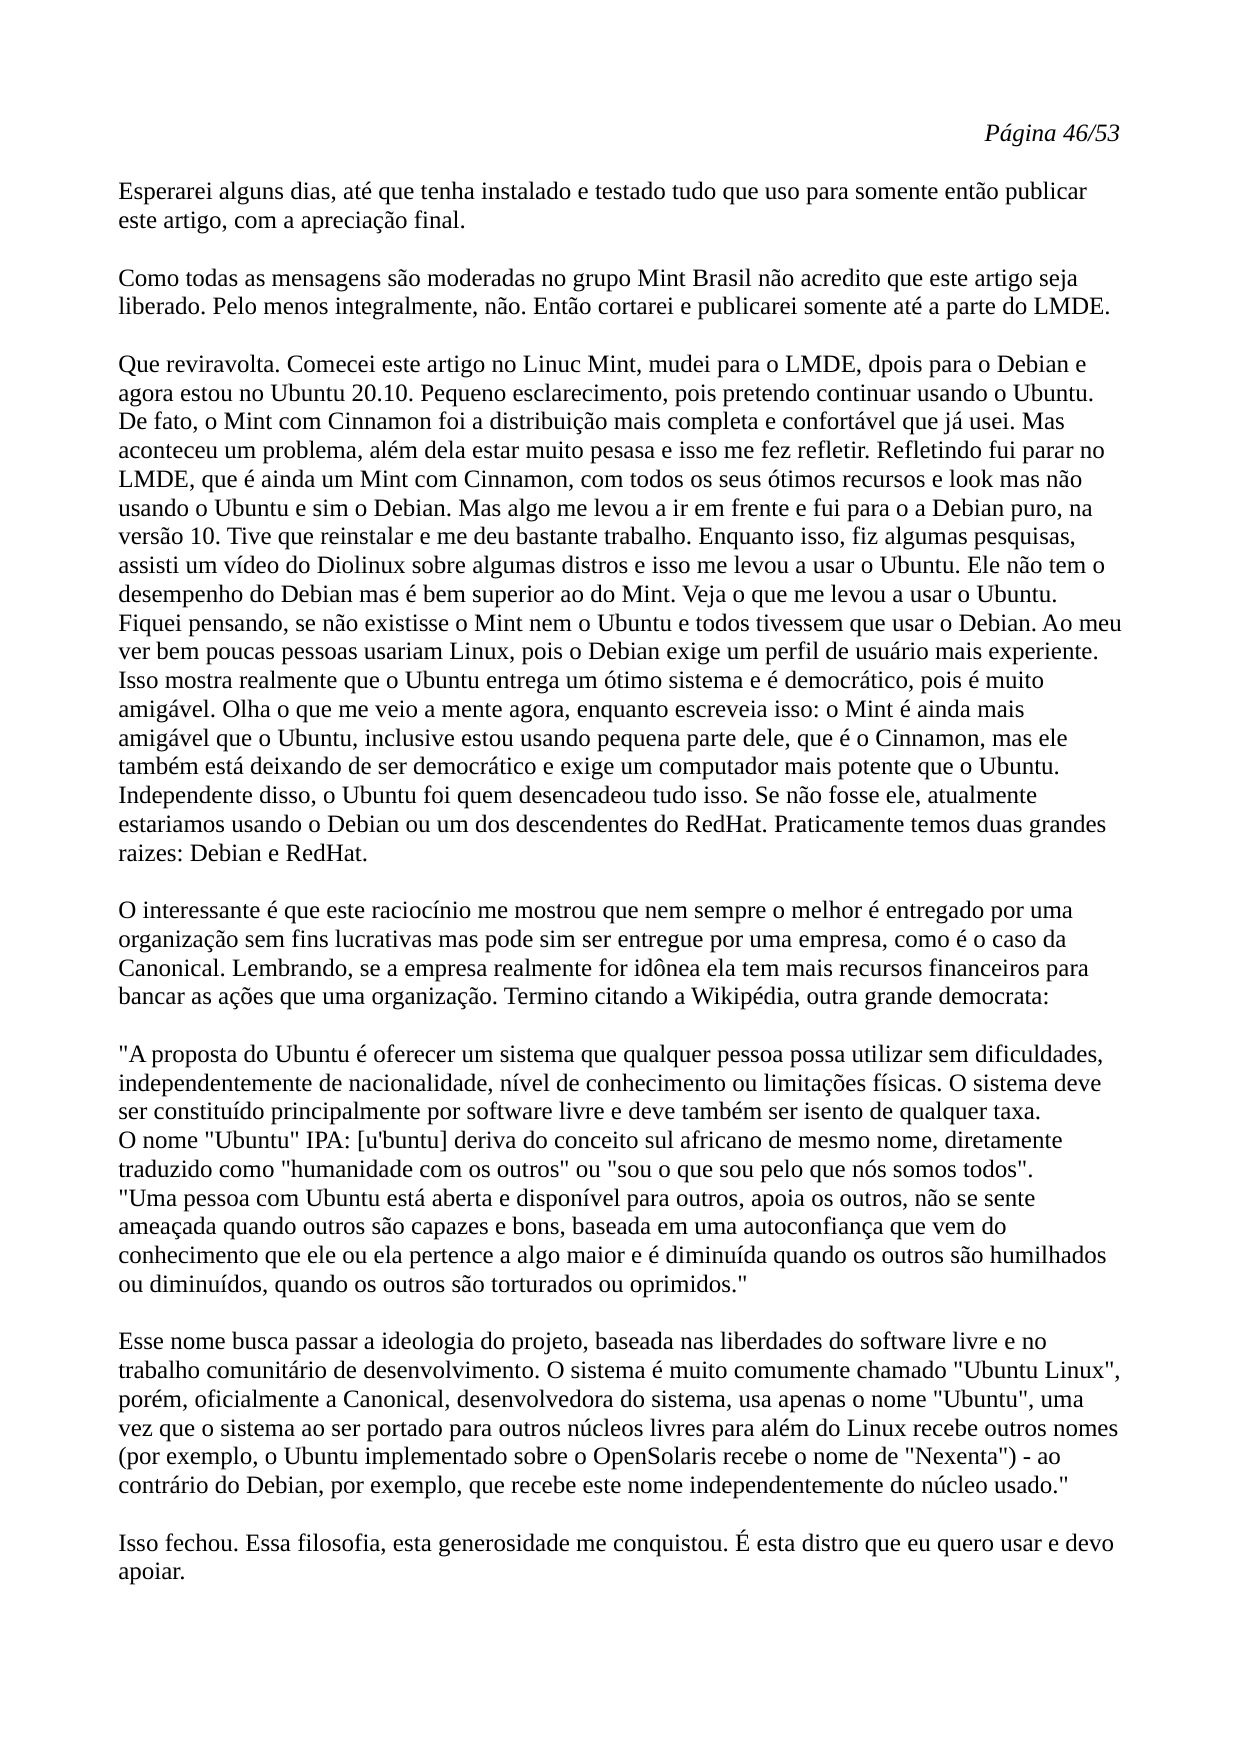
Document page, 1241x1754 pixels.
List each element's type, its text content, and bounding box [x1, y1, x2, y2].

text Que reviravolta. Comecei este artigo no Linuc Mint, mudei para o LMDE, dpois para o Debian e agora estou no Ubuntu 20.10. Pequeno esclarecimento, pois pretendo continuar usando o Ubuntu. De fato, o Mint com Cinnamon foi a distribuição mais completa e confortável que já usei. Mas aconteceu um problema, além dela estar muito pesasa e isso me fez refletir. Refletindo fui parar no LMDE, que é ainda um Mint com Cinnamon, com todos os seus ótimos recursos e look mas não usando o Ubuntu e sim o Debian. Mas algo me levou a ir em frente e fui para o a Debian puro, na versão 10. Tive que reinstalar e me deu bastante trabalho. Enquanto isso, fiz algumas pesquisas, assisti um vídeo do Diolinux sobre algumas distros e isso me levou a usar o Ubuntu. Ele não tem o desempenho do Debian mas é bem superior ao do Mint. Veja o que me levou a usar o Ubuntu. Fiquei pensando, se não existisse o Mint nem o Ubuntu e todos tivessem que usar o Debian. Ao meu ver bem poucas pessoas usariam Linux, pois o Debian exige um perfil de usuário mais experiente. Isso mostra realmente que o Ubuntu entrega um ótimo sistema e é democrático, pois é muito amigável. Olha o que me veio a mente agora, enquanto escreveia isso: o Mint é ainda mais amigável que o Ubuntu, inclusive estou usando pequena parte dele, que é o Cinnamon, mas ele também está deixando de ser democrático e exige um computador mais potente que o Ubuntu. Independente disso, o Ubuntu foi quem desencadeou tudo isso. Se não fosse ele, atualmente estariamos usando o Debian ou um dos descendentes do RedHat. Praticamente temos duas grandes raizes: Debian e RedHat. [118, 349, 1122, 866]
text O nome "Ubuntu" IPA: [u'buntu] deriva do conceito sul africano de mesmo nome, diretamente traduzido como "humanidade com os outros" ou "sou o que sou pelo que nós somos todos". [118, 1125, 1122, 1183]
text Isso fechou. Essa filosofia, esta generosidade me conquistou. É esta distro que eu quero usar e devo apoiar. [118, 1528, 1122, 1585]
text Esse nome busca passar a ideologia do projeto, baseada nas liberdades do software livre e no trabalho comunitário de desenvolvimento. O sistema é muito comumente chamado "Ubuntu Linux", porém, oficialmente a Canonical, desenvolvedora do sistema, usa apenas o nome "Ubuntu", uma vez que o sistema ao ser portado para outros núcleos livres para além do Linux recebe outros nomes (por exemplo, o Ubuntu implementado sobre o OpenSolaris recebe o nome de "Nexenta") - ao contrário do Debian, por exemplo, que recebe este nome independentemente do núcleo usado." [118, 1326, 1122, 1499]
text "Uma pessoa com Ubuntu está aberta e disponível para outros, apoia os outros, não se sente ameaçada quando outros são capazes e bons, baseada em uma autoconfiança que vem do conhecimento que ele ou ela pertence a algo maior e é diminuída quando os outros são humilhados ou diminuídos, quando os outros são torturados ou oprimidos." [118, 1183, 1122, 1298]
text O interessante é que este raciocínio me mostrou que nem sempre o melhor é entregado por uma organização sem fins lucrativas mas pode sim ser entregue por uma empresa, como é o caso da Canonical. Lembrando, se a empresa realmente for idônea ela tem mais recursos financeiros para bancar as ações que uma organização. Termino citando a Wikipédia, outra grande democrata: [118, 895, 1122, 1010]
text Como todas as mensagens são moderadas no grupo Mint Brasil não acredito que este artigo seja liberado. Pelo menos integralmente, não. Então cortarei e publicarei somente até a parte do LMDE. [118, 263, 1122, 320]
text Esperarei alguns dias, até que tenha instalado e testado tudo que uso para somente então publicar este artigo, com a apreciação final. [118, 176, 1122, 234]
text "A proposta do Ubuntu é oferecer um sistema que qualquer pessoa possa utilizar sem dificuldades, independentemente de nacionalidade, nível de conhecimento ou limitações físicas. O sistema deve ser constituído principalmente por software livre e deve também ser isento de qualquer taxa. [118, 1039, 1122, 1125]
